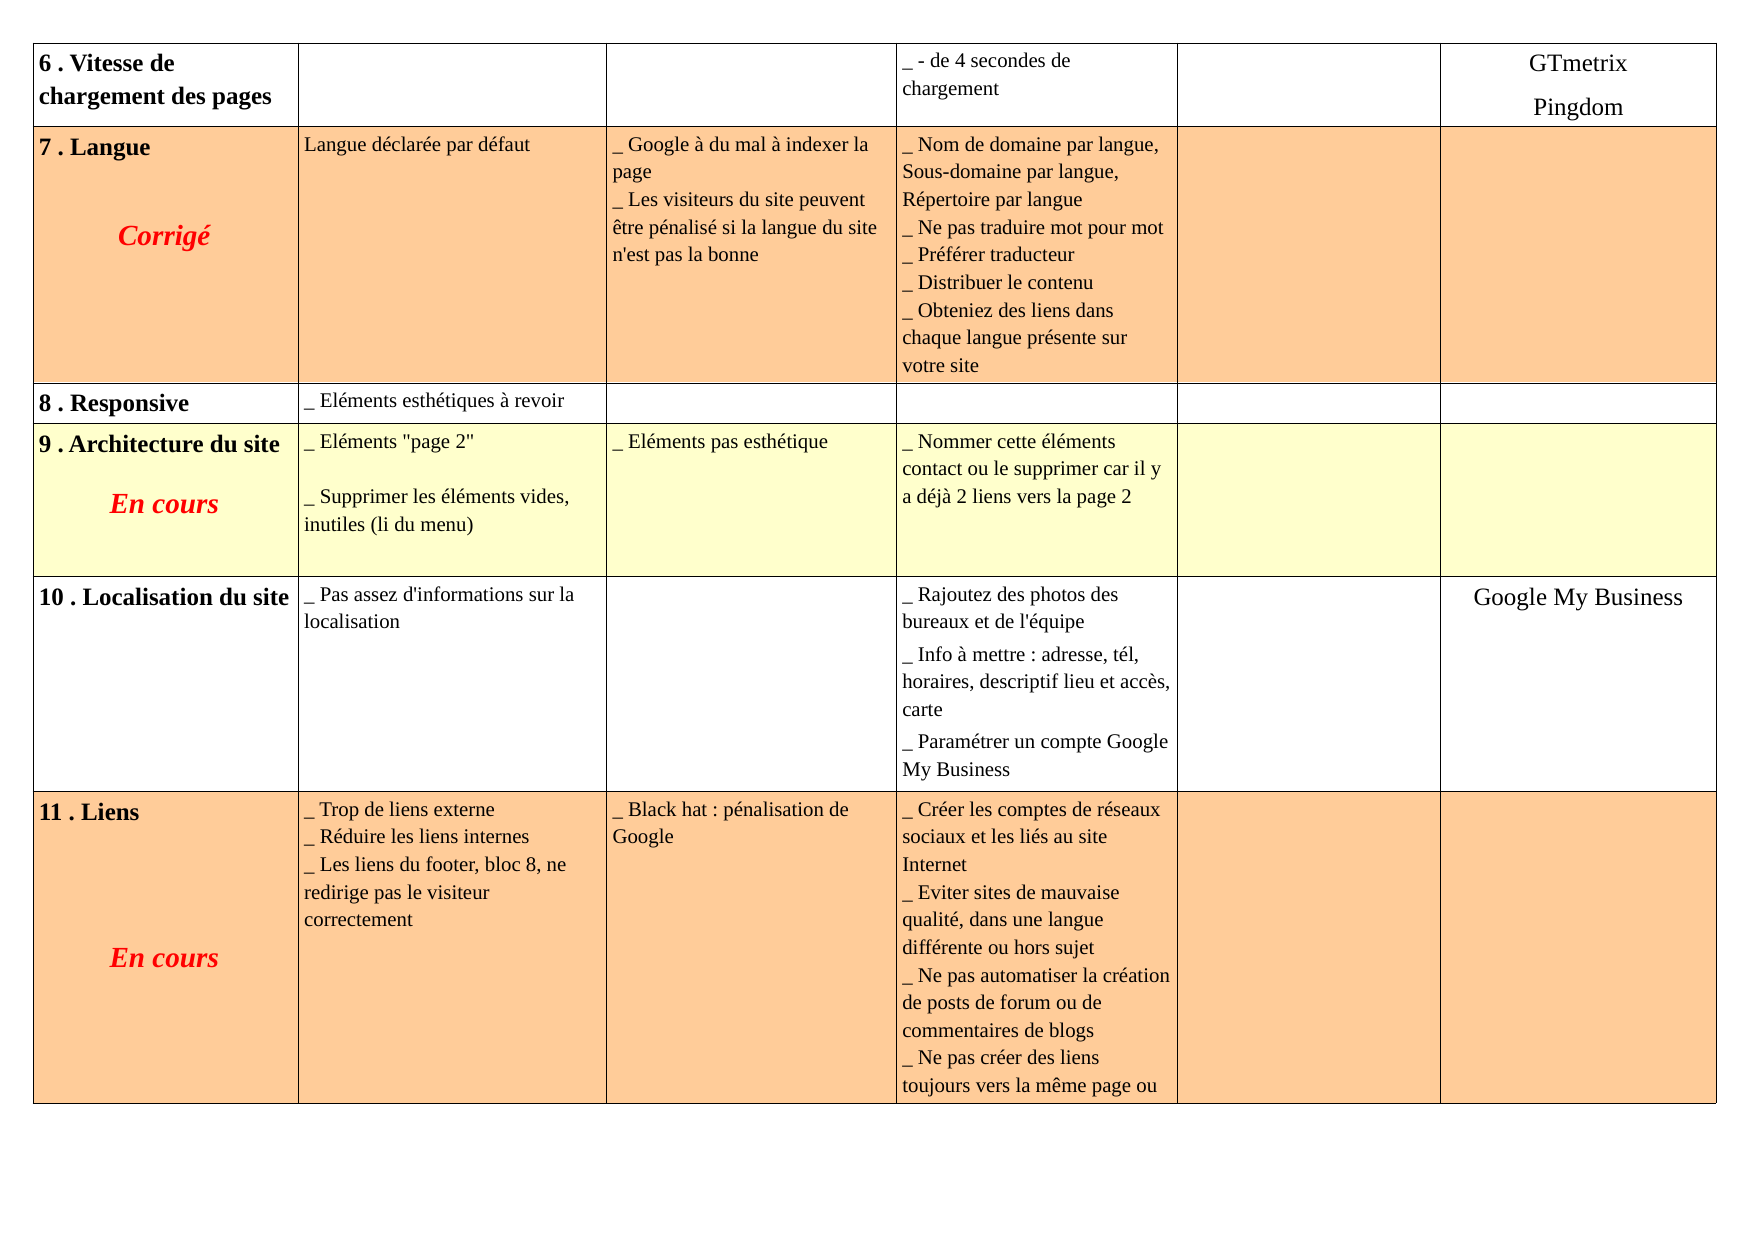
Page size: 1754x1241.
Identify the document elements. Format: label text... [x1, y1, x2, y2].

table_cell _ Trop de liens externe _ Réduire les liens internes _ Les liens du footer, bloc 8, ne redirige pas le visiteur correctement [299, 792, 606, 1103]
table_cell _ Black hat : pénalisation de Google [607, 792, 896, 1103]
table_cell _ Rajoutez des photos des bureaux et de l'équipe _ Info à mettre : adresse, tél, horaires, descriptif lieu et accès, carte _ Paramétrer un compte Google My Business [897, 577, 1177, 791]
table_cell [1178, 44, 1440, 126]
table_cell _ Créer les comptes de réseaux sociaux et les liés au site Internet _ Eviter sites de mauvaise qualité, dans une langue différente ou hors sujet _ Ne pas automatiser la création de posts de forum ou de commentaires de blogs _ Ne pas créer des liens toujours vers la même page ou [897, 792, 1177, 1103]
table_cell 9 . Architecture du site En cours [34, 424, 298, 576]
table_cell [1178, 127, 1440, 382]
table_cell _ Google à du mal à indexer la page _ Les visiteurs du site peuvent être pénalisé si la langue du site n'est pas la bonne [607, 127, 896, 382]
table_cell [299, 44, 606, 126]
table_cell _ - de 4 secondes de chargement [897, 44, 1177, 126]
table_cell GTmetrix Pingdom [1441, 44, 1716, 126]
table_cell [1441, 384, 1716, 423]
table_cell 6 . Vitesse de chargement des pages [34, 44, 298, 126]
table_cell _ Nommer cette éléments contact ou le supprimer car il y a déjà 2 liens vers la page 2 [897, 424, 1177, 576]
table_cell _ Eléments "page 2" _ Supprimer les éléments vides, inutiles (li du menu) [299, 424, 606, 576]
table_cell [1441, 127, 1716, 382]
table_cell [1178, 577, 1440, 791]
table_cell Google My Business [1441, 577, 1716, 791]
table_cell [607, 384, 896, 423]
table_cell [897, 384, 1177, 423]
table_cell [1178, 792, 1440, 1103]
table_cell 8 . Responsive [34, 384, 298, 423]
table_cell _ Eléments esthétiques à revoir [299, 384, 606, 423]
table_cell _ Pas assez d'informations sur la localisation [299, 577, 606, 791]
table_cell 10 . Localisation du site [34, 577, 298, 791]
table_cell [1441, 792, 1716, 1103]
table_cell [1178, 384, 1440, 423]
table_cell _ Eléments pas esthétique [607, 424, 896, 576]
table_cell [607, 44, 896, 126]
table_cell 7 . Langue Corrigé [34, 127, 298, 382]
table_cell Langue déclarée par défaut [299, 127, 606, 382]
table_cell [1178, 424, 1440, 576]
table_cell [1441, 424, 1716, 576]
table_cell _ Nom de domaine par langue, Sous-domaine par langue, Répertoire par langue _ Ne pas traduire mot pour mot _ Préférer traducteur _ Distribuer le contenu _ Obteniez des liens dans chaque langue présente sur votre site [897, 127, 1177, 382]
table_cell 11 . Liens En cours [34, 792, 298, 1103]
table_cell [607, 577, 896, 791]
